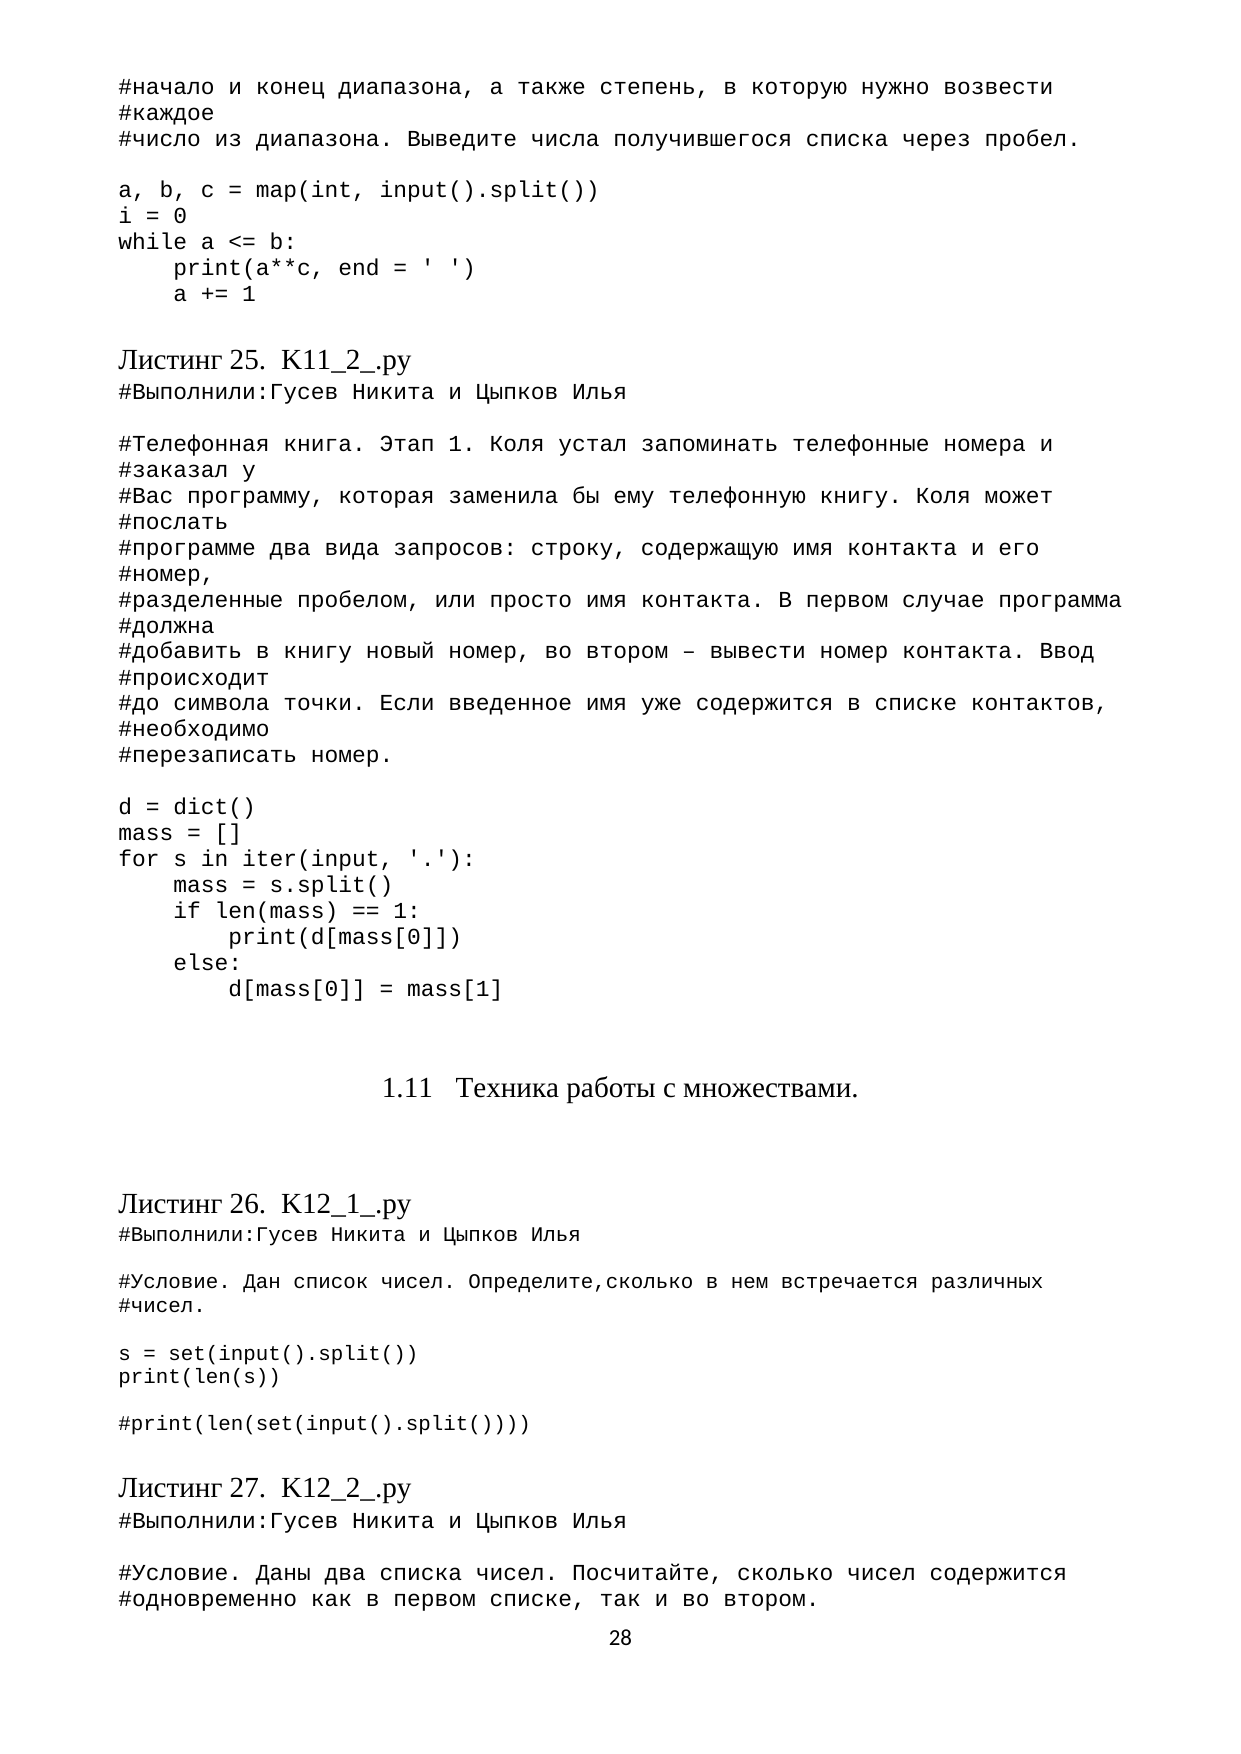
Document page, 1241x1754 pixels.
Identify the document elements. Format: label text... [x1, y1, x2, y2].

text #разделенные пробелом, или просто имя контакта. В первом случае программа #должна [118, 588, 1122, 640]
text Листинг 26. K12_1_.py [118, 1186, 1122, 1219]
text a += 1 [118, 282, 1122, 308]
text #до символа точки. Если введенное имя уже содержится в списке контактов, #необходимо [118, 692, 1122, 744]
text #Выполнили:Гусев Никита и Цыпков Илья [118, 1224, 1122, 1248]
text Листинг 27. K12_2_.py [118, 1471, 1122, 1504]
text print(a**c, end = ' ') [118, 257, 1122, 282]
text print(len(s)) [118, 1366, 1122, 1390]
text mass = s.split() [118, 873, 1122, 899]
text #Выполнили:Гусев Никита и Цыпков Илья [118, 381, 1122, 406]
text mass = [] [118, 821, 1122, 847]
text else: [118, 951, 1122, 977]
text print(d[mass[0]]) [118, 925, 1122, 951]
text Листинг 25. K11_2_.py [118, 342, 1122, 376]
text if len(mass) == 1: [118, 899, 1122, 925]
text #чисел. [118, 1295, 1122, 1319]
text #Условие. Даны два списка чисел. Посчитайте, сколько чисел содержится [118, 1561, 1122, 1587]
text #добавить в книгу новый номер, во втором – вывести номер контакта. Ввод #происходит [118, 640, 1122, 692]
text #одновременно как в первом списке, так и во втором. [118, 1587, 1122, 1613]
text a, b, c = map(int, input().split()) [118, 179, 1122, 205]
text #программе два вида запросов: строку, содержащую имя контакта и его #номер, [118, 536, 1122, 588]
text #print(len(set(input().split()))) [118, 1413, 1122, 1437]
text #Вас программу, которая заменила бы ему телефонную книгу. Коля может #послать [118, 484, 1122, 536]
text d[mass[0]] = mass[1] [118, 977, 1122, 1003]
text while a <= b: [118, 231, 1122, 257]
text #число из диапазона. Выведите числа получившегося списка через пробел. [118, 127, 1122, 153]
text #Условие. Дан список чисел. Определите,сколько в нем встречается различных [118, 1272, 1122, 1295]
text #перезаписать номер. [118, 744, 1122, 769]
text s = set(input().split()) [118, 1342, 1122, 1366]
text #Выполнили:Гусев Никита и Цыпков Илья [118, 1509, 1122, 1535]
text #начало и конец диапазона, а также степень, в которую нужно возвести #каждое [118, 75, 1122, 127]
text for s in iter(input, '.'): [118, 847, 1122, 873]
text #Телефонная книга. Этап 1. Коля устал запоминать телефонные номера и #заказал у [118, 432, 1122, 484]
text i = 0 [118, 205, 1122, 231]
text d = dict() [118, 796, 1122, 821]
text 1.11 Техника работы с множествами. [118, 1070, 1122, 1104]
